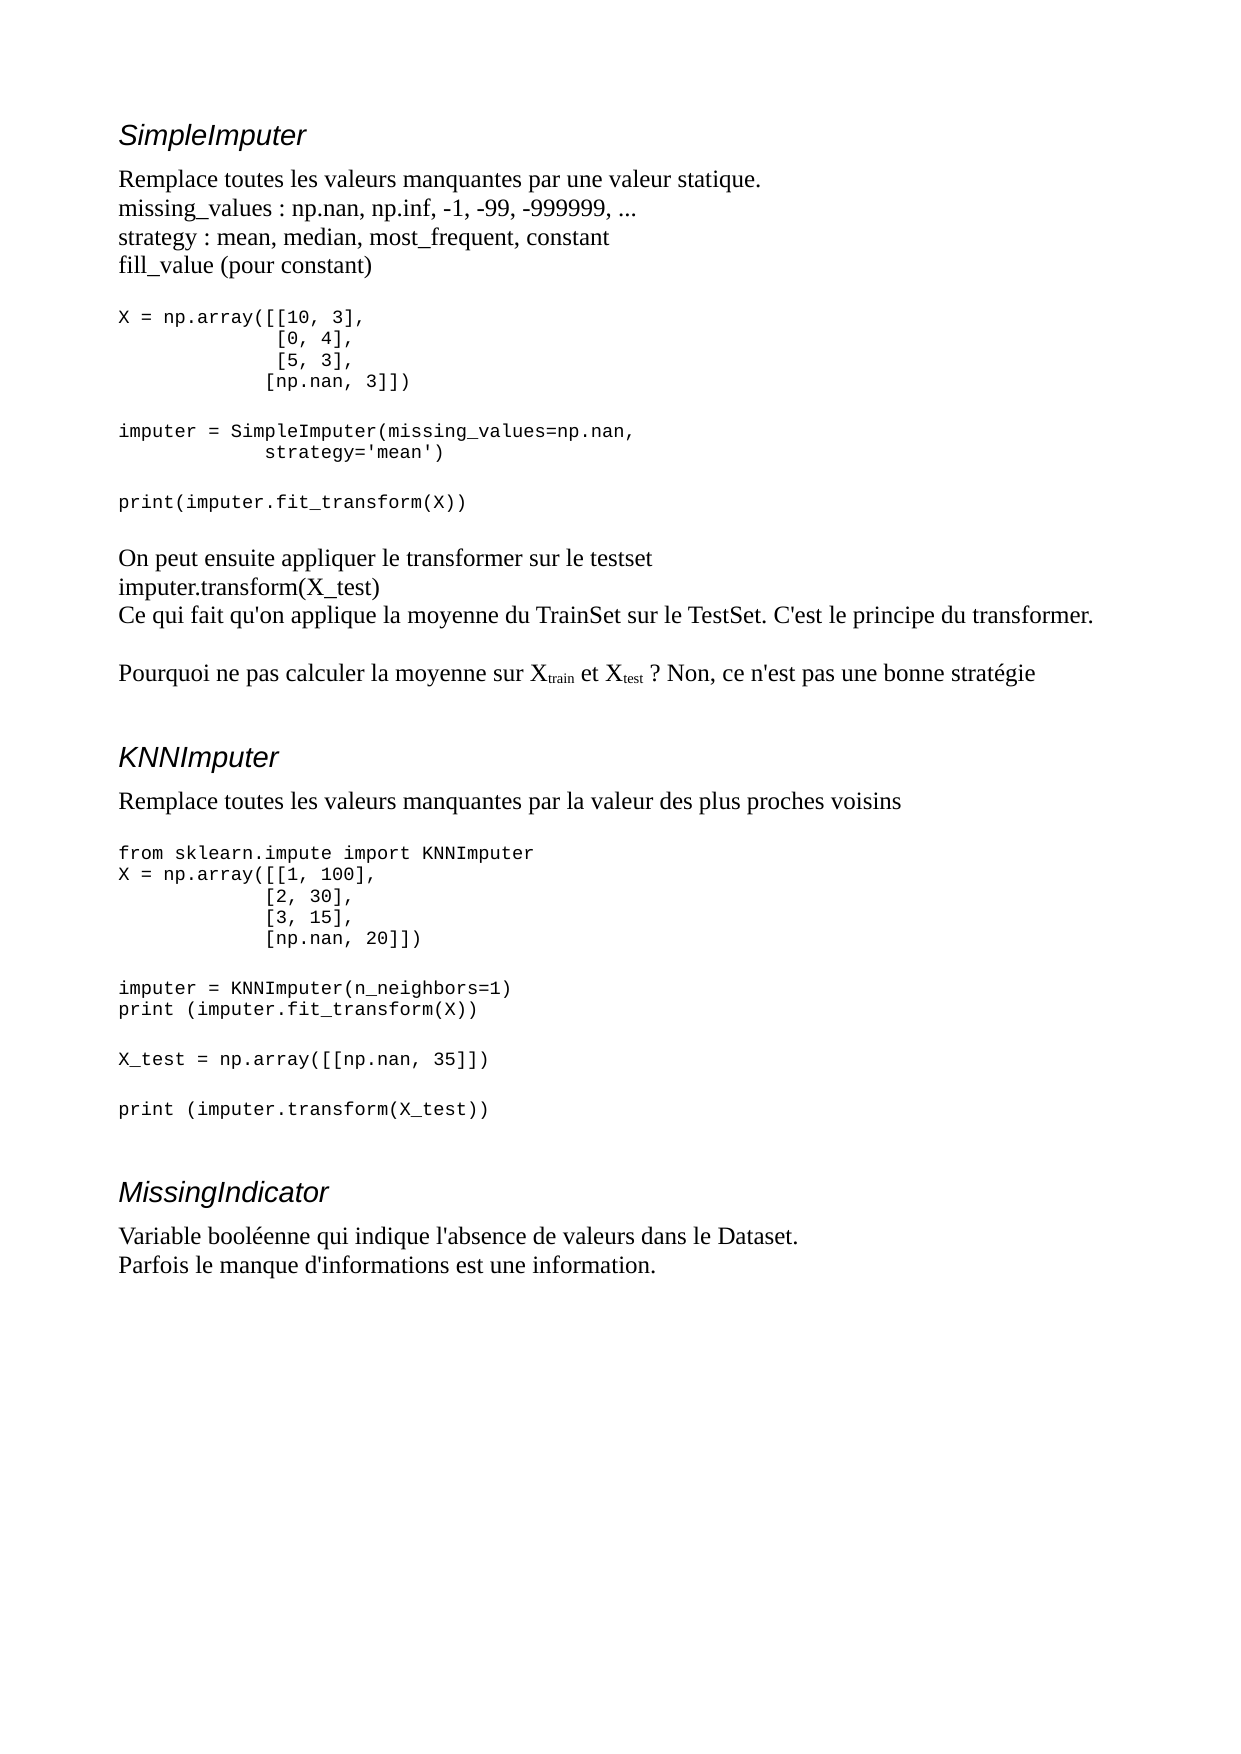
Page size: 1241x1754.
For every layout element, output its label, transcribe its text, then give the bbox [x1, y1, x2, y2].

subtitle SimpleImputer [118, 118, 1122, 152]
text print (imputer.fit_transform(X)) [118, 1000, 1122, 1021]
text [np.nan, 3]]) [118, 372, 1122, 393]
text [0, 4], [118, 329, 1122, 350]
text [np.nan, 20]]) [118, 929, 1122, 950]
text Remplace toutes les valeurs manquantes par la valeur des plus proches voisins [118, 786, 1122, 815]
text Parfois le manque d'informations est une information. [118, 1250, 1122, 1279]
text X_test = np.array([[np.nan, 35]]) [118, 1050, 1122, 1071]
text from sklearn.impute import KNNImputer [118, 844, 1122, 865]
text Variable booléenne qui indique l'absence de valeurs dans le Dataset. [118, 1221, 1122, 1250]
text [2, 30], [118, 886, 1122, 908]
text strategy : mean, median, most_frequent, constant [118, 222, 1122, 250]
text [5, 3], [118, 350, 1122, 372]
text [3, 15], [118, 908, 1122, 929]
text On peut ensuite appliquer le transformer sur le testset [118, 543, 1122, 572]
text strategy='mean') [118, 443, 1122, 464]
text print (imputer.transform(X_test)) [118, 1100, 1122, 1121]
text fill_value (pour constant) [118, 250, 1122, 279]
text imputer.transform(X_test) [118, 572, 1122, 600]
text X = np.array([[1, 100], [118, 865, 1122, 886]
subtitle MissingIndicator [118, 1175, 1122, 1209]
text imputer = SimpleImputer(missing_values=np.nan, [118, 422, 1122, 443]
text Pourquoi ne pas calculer la moyenne sur Xtrain et Xtest ? Non, ce n'est pas une bonne stratégie [118, 658, 1122, 687]
subtitle KNNImputer [118, 740, 1122, 774]
text Ce qui fait qu'on applique la moyenne du TrainSet sur le TestSet. C'est le principe du transformer. [118, 600, 1122, 629]
text missing_values : np.nan, np.inf, -1, -99, -999999, ... [118, 193, 1122, 222]
text imputer = KNNImputer(n_neighbors=1) [118, 979, 1122, 1000]
text Remplace toutes les valeurs manquantes par une valeur statique. [118, 164, 1122, 193]
text X = np.array([[10, 3], [118, 308, 1122, 329]
text print(imputer.fit_transform(X)) [118, 493, 1122, 514]
